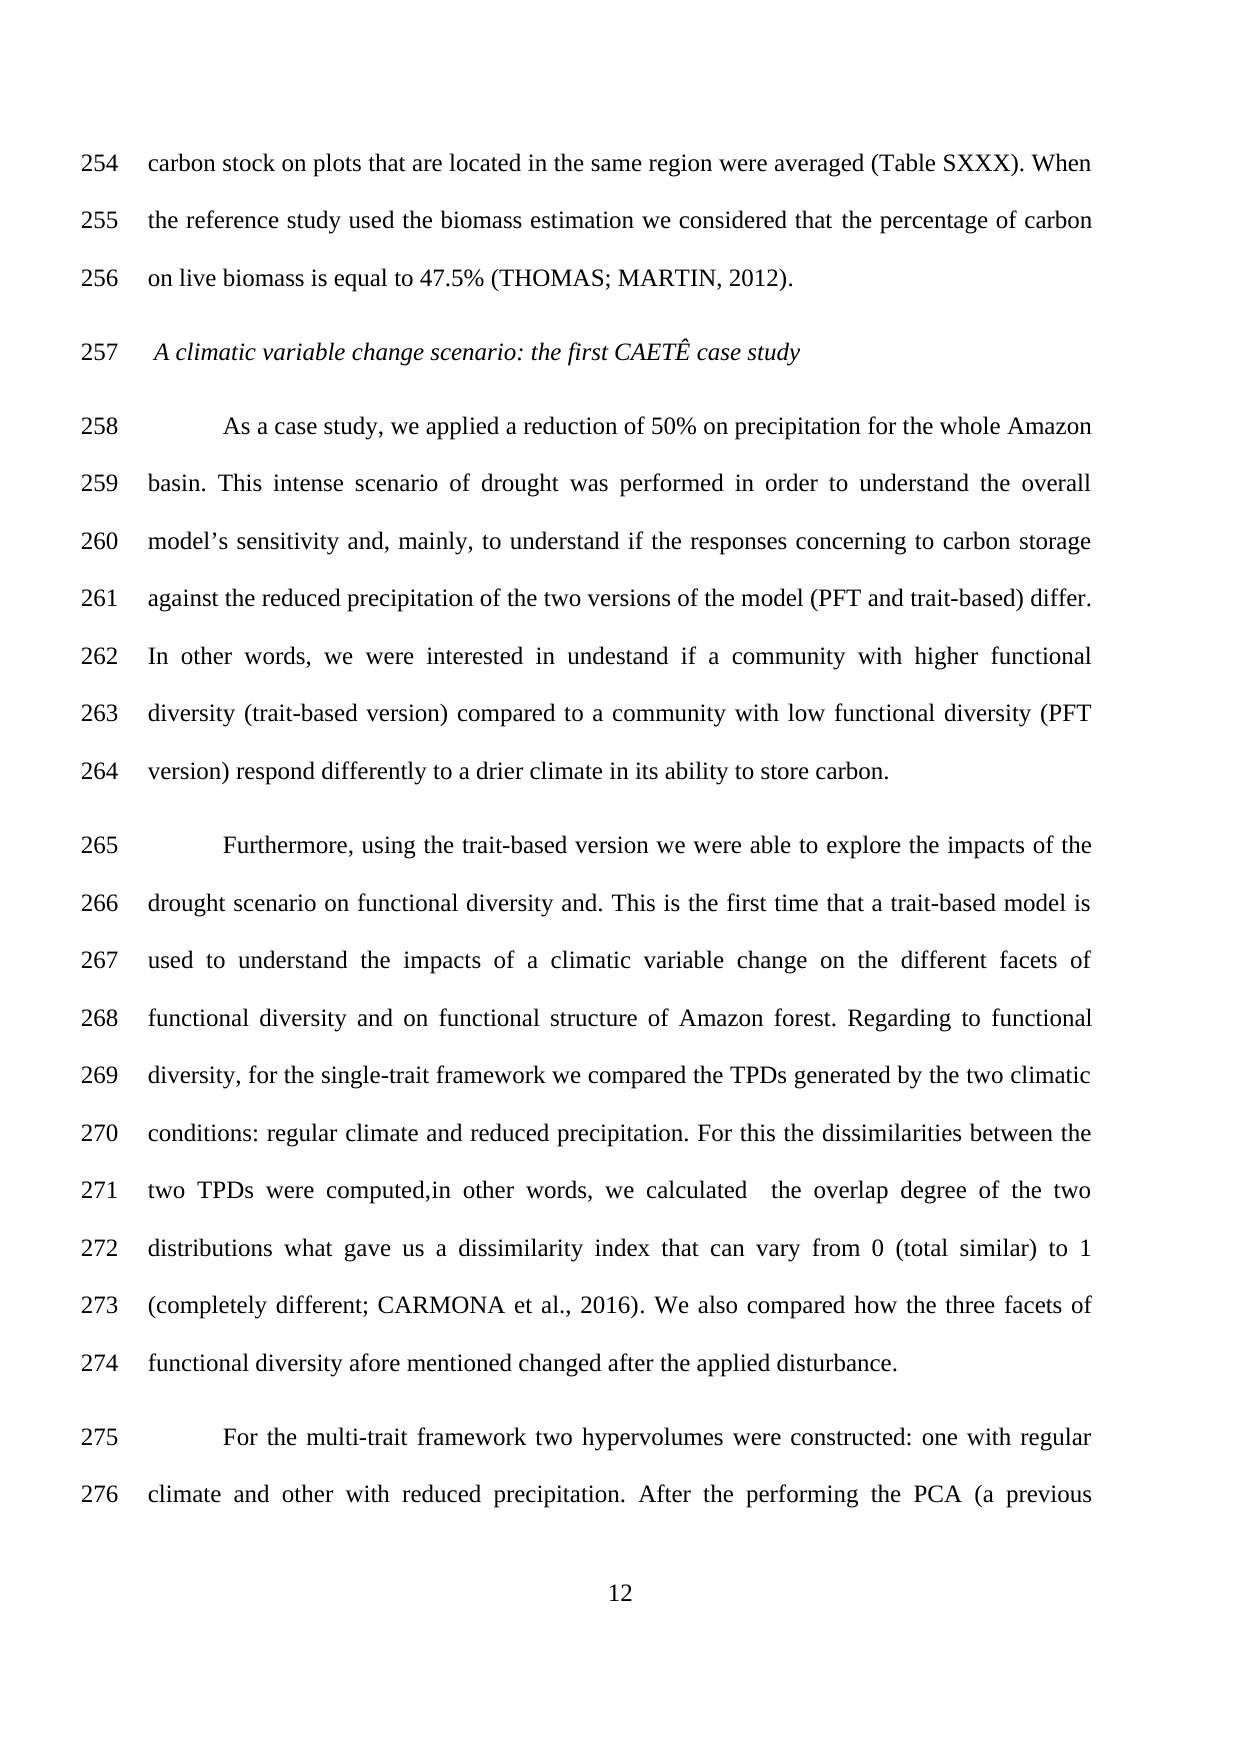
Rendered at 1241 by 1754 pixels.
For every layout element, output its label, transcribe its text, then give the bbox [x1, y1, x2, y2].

text Furthermore, using the trait-based version we were able to explore the impacts of the drought scenario on functional diversity and. This is the first time that a trait-based model is used to understand the impacts of a climatic variable change on the different facets of functional diversity and on functional structure of Amazon forest. Regarding to functional diversity, for the single-trait framework we compared the TPDs generated by the two climatic conditions: regular climate and reduced precipitation. For this the dissimilarities between the two TPDs were computed,in other words, we calculated the overlap degree of the two distributions what gave us a dissimilarity index that can vary from 0 (total similar) to 1 (completely different; CARMONA et al., 2016)⁠. We also compared how the three facets of functional diversity afore mentioned changed after the applied disturbance. [148, 830, 1093, 1377]
text carbon stock on plots that are located in the same region were averaged (Table SXXX). When the reference study used the biomass estimation we considered that the percentage of carbon on live biomass is equal to 47.5% (THOMAS; MARTIN, 2012)⁠. [148, 148, 1093, 291]
text As a case study, we applied a reduction of 50% on precipitation for the whole Amazon basin. This intense scenario of drought was performed in order to understand the overall model’s sensitivity and, mainly, to understand if the responses concerning to carbon storage against the reduced precipitation of the two versions of the model (PFT and trait-based) differ. In other words, we were interested in undestand if a community with higher functional diversity (trait-based version) compared to a community with low functional diversity (PFT version) respond differently to a drier climate in its ability to store carbon. [148, 411, 1093, 785]
text For the multi-trait framework two hypervolumes were constructed: one with regular climate and other with reduced precipitation. After the performing the PCA (a previous [148, 1422, 1093, 1508]
text A climatic variable change scenario: the first CAETÊ case study [148, 337, 1093, 366]
